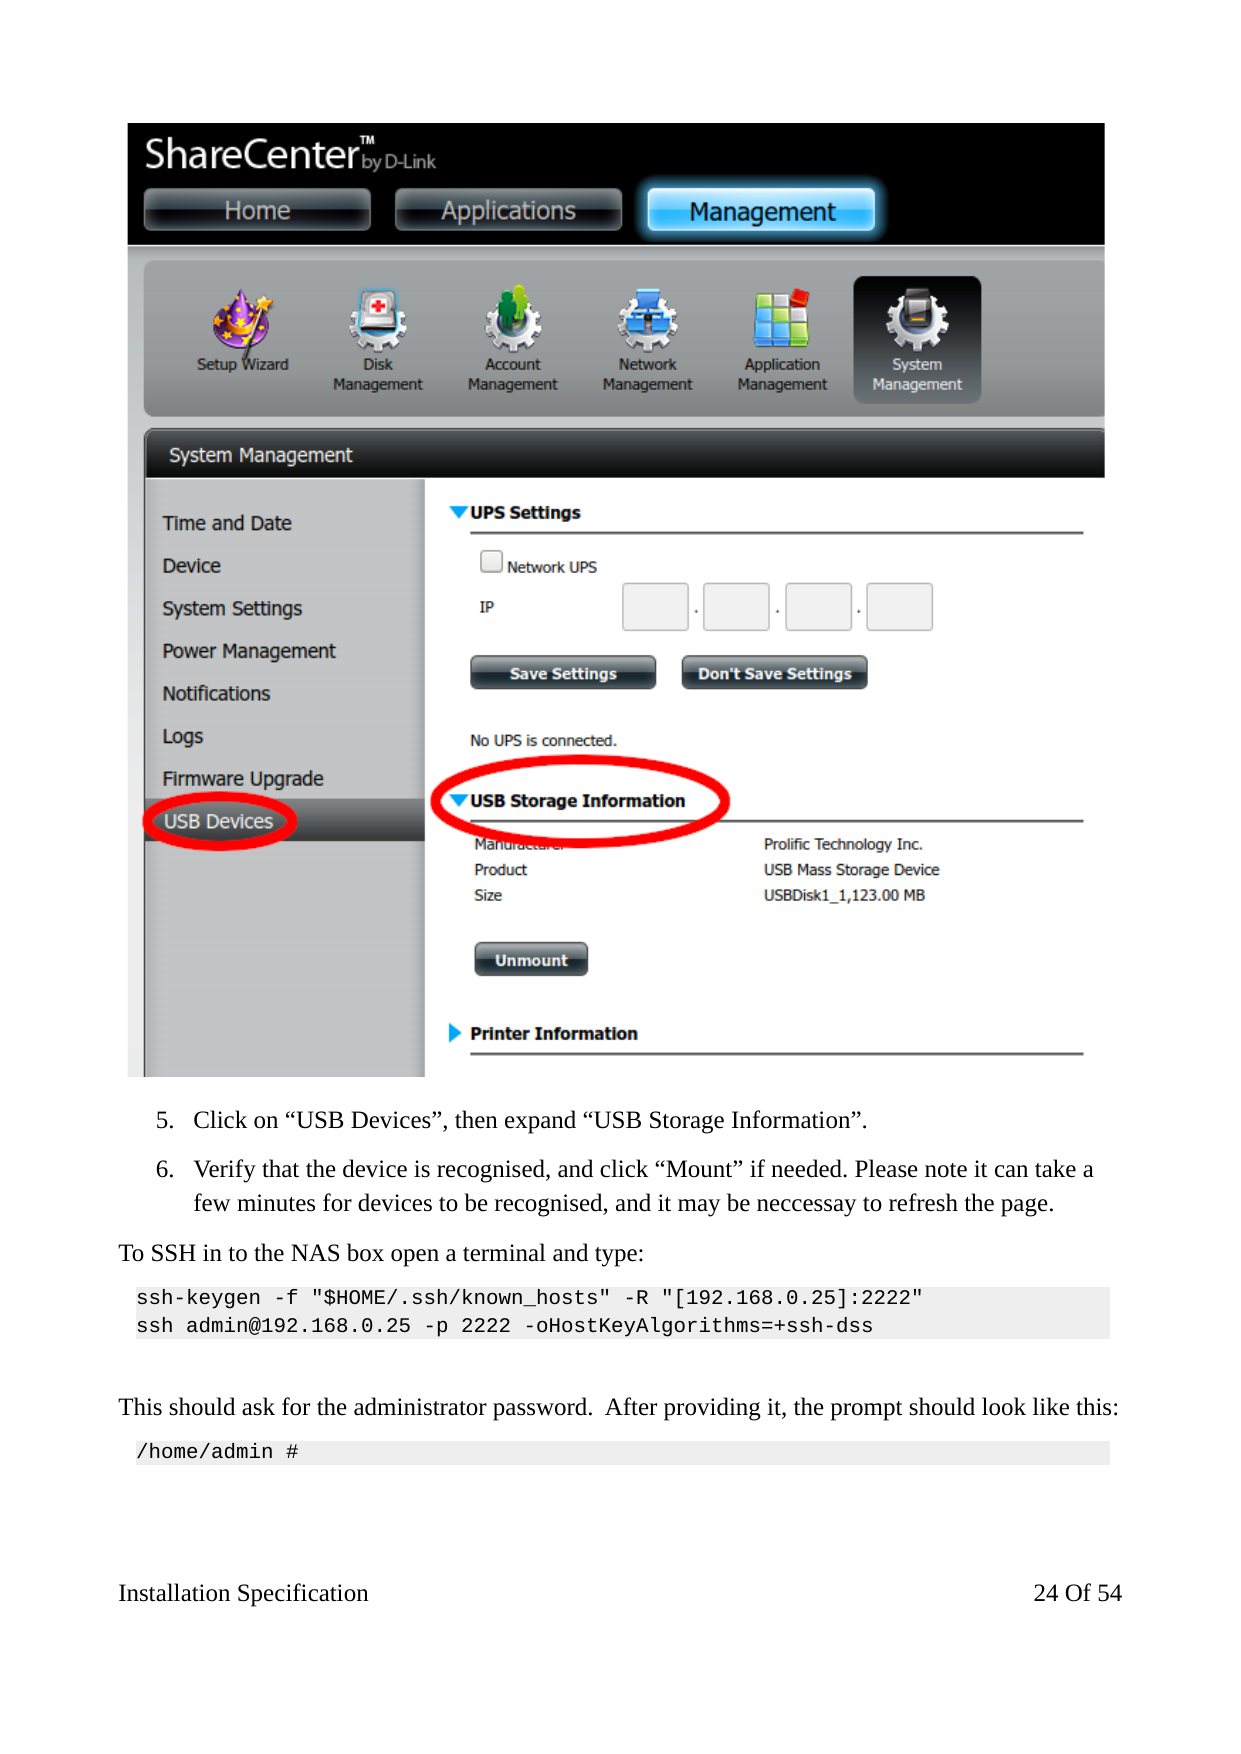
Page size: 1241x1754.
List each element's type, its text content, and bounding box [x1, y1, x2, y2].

text ssh admin@192.168.0.25 -p 2222 -oHostKeyAlgorithms=+ssh-dss [136, 1315, 1110, 1339]
list Click on “USB Devices”, then expand “USB Storage Information”. [156, 1105, 1122, 1134]
list Verify that the device is recognised, and click “Mount” if needed. Please note it can take a few minutes for devices to be recognised, and it may be neccessay to refresh the page. [156, 1154, 1122, 1217]
text ssh-keygen -f "$HOME/.ssh/known_hosts" -R "[192.168.0.25]:2222" [136, 1287, 1110, 1310]
text /home/admin # [136, 1441, 1110, 1465]
text This should ask for the administrator password. After providing it, the prompt should look like this: [118, 1392, 1122, 1421]
picture [127, 123, 1105, 1077]
text To SSH in to the NAS box open a terminal and type: [118, 1238, 1122, 1266]
